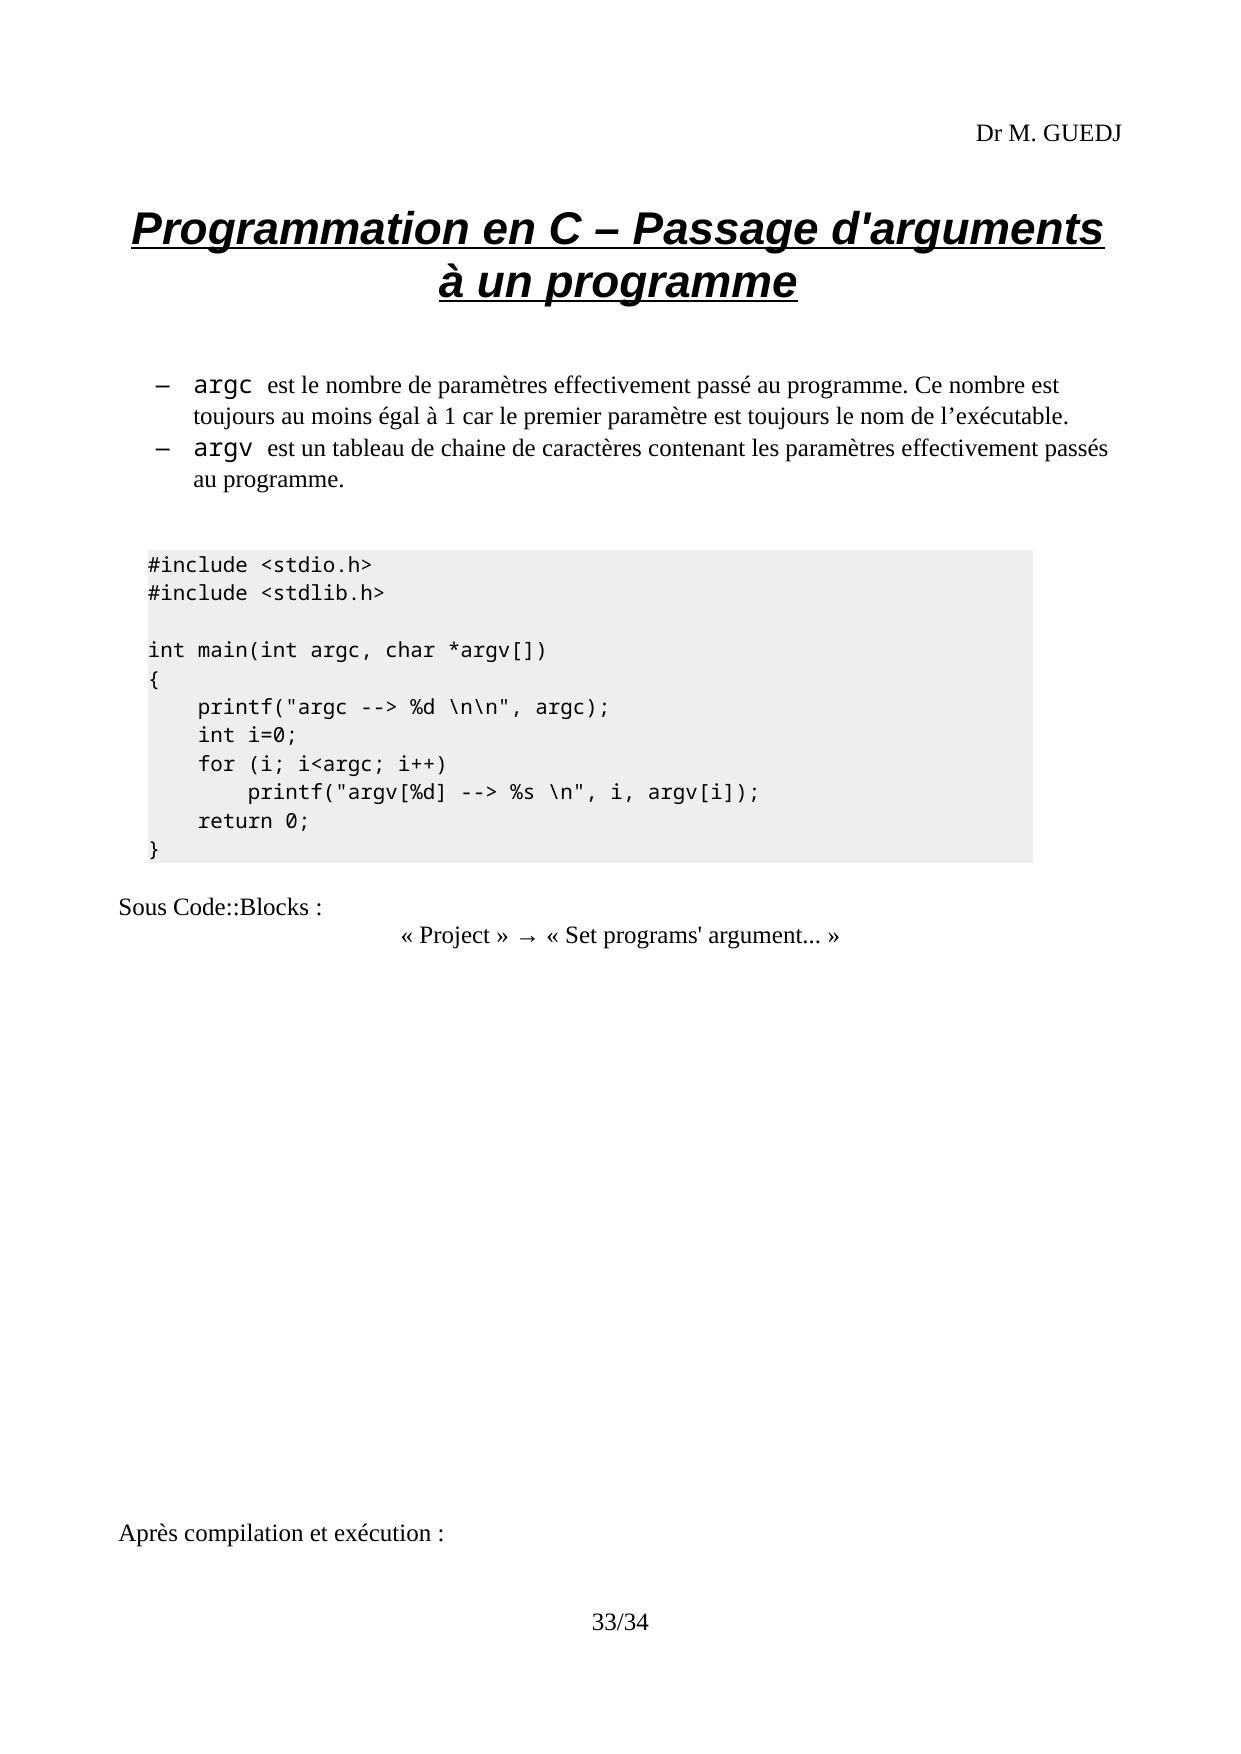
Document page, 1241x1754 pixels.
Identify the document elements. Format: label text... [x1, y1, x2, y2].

text Sous Code::Blocks : [118, 892, 1122, 920]
list argc est le nombre de paramètres effectivement passé au programme. Ce nombre est toujours au moins égal à 1 car le premier paramètre est toujours le nom de l’exécutable. [156, 367, 1122, 430]
text Après compilation et exécution : [118, 1518, 1122, 1547]
subtitle Programmation en C – Passage d'arguments à un programme [118, 201, 1122, 307]
list argv est un tableau de chaine de caractères contenant les paramètres effectivement passés au programme. [156, 430, 1122, 492]
text int i=0; [148, 721, 1033, 749]
text #include <stdio.h> [148, 550, 1033, 578]
text « Project » → « Set programs' argument... » [118, 920, 1122, 949]
text printf("argv[%d] --> %s \n", i, argv[i]); [148, 777, 1033, 806]
text #include <stdlib.h> [148, 578, 1033, 607]
text return 0; [148, 806, 1033, 834]
text for (i; i<argc; i++) [148, 749, 1033, 777]
text { [148, 664, 1033, 692]
text int main(int argc, char *argv[]) [148, 635, 1033, 664]
text } [148, 834, 1033, 863]
text printf("argc --> %d \n\n", argc); [148, 692, 1033, 721]
